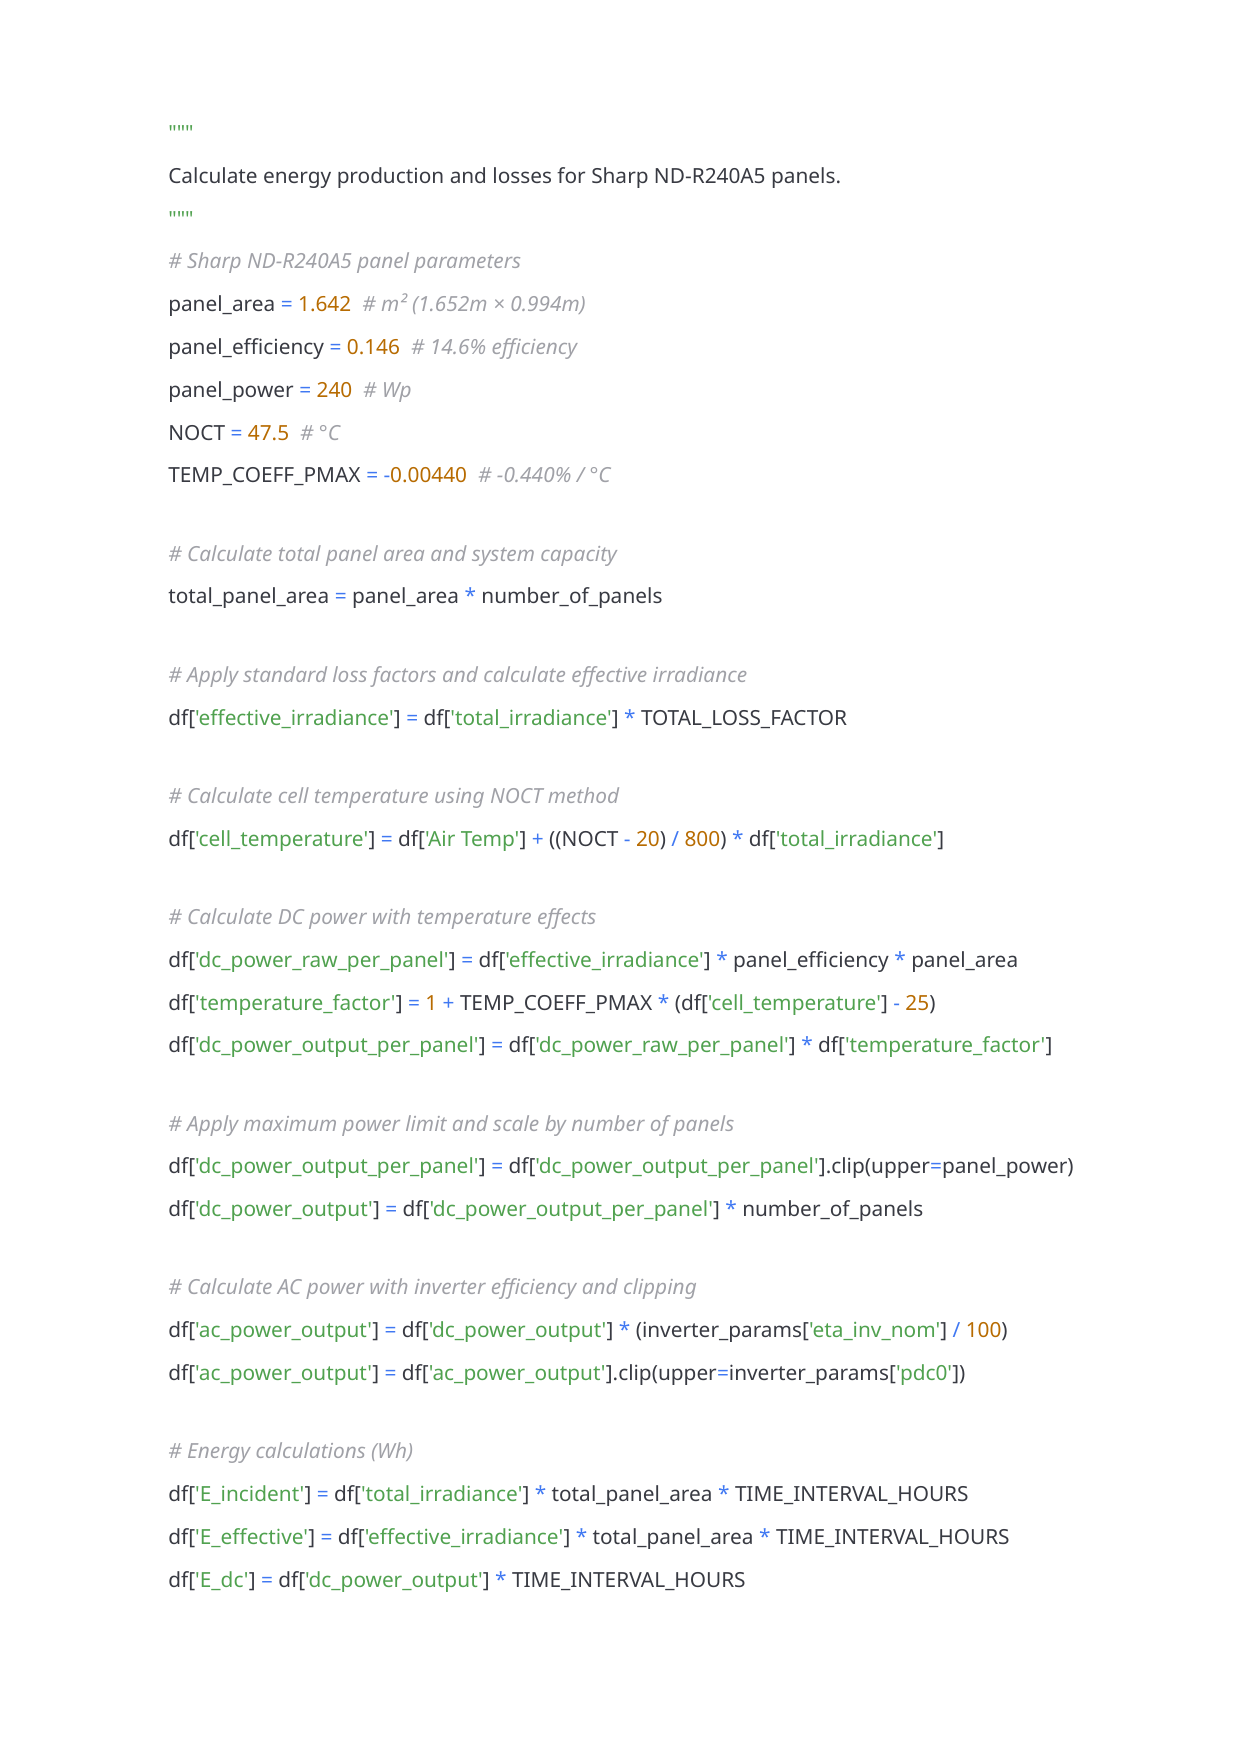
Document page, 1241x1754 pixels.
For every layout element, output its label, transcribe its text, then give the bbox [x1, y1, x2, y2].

text Calculate energy production and losses for Sharp ND-R240A5 panels. [118, 161, 1122, 189]
text # Calculate total panel area and system capacity [118, 539, 1122, 567]
text df['effective_irradiance'] = df['total_irradiance'] * TOTAL_LOSS_FACTOR [118, 703, 1122, 731]
text # Calculate cell temperature using NOCT method [118, 781, 1122, 809]
text total_panel_area = panel_area * number_of_panels [118, 582, 1122, 610]
text df['E_incident'] = df['total_irradiance'] * total_panel_area * TIME_INTERVAL_HOURS [118, 1479, 1122, 1508]
text # Apply maximum power limit and scale by number of panels [118, 1109, 1122, 1137]
text df['dc_power_output'] = df['dc_power_output_per_panel'] * number_of_panels [118, 1194, 1122, 1223]
text df['dc_power_output_per_panel'] = df['dc_power_raw_per_panel'] * df['temperature_factor'] [118, 1030, 1122, 1059]
text """ [118, 204, 1122, 232]
text # Apply standard loss factors and calculate effective irradiance [118, 660, 1122, 688]
text """ [118, 118, 1122, 147]
text df['temperature_factor'] = 1 + TEMP_COEFF_PMAX * (df['cell_temperature'] - 25) [118, 988, 1122, 1016]
text # Sharp ND-R240A5 panel parameters [118, 247, 1122, 275]
text panel_power = 240 # Wp [118, 375, 1122, 403]
text # Calculate AC power with inverter efficiency and clipping [118, 1272, 1122, 1301]
text panel_area = 1.642 # m² (1.652m × 0.994m) [118, 289, 1122, 318]
text TEMP_COEFF_PMAX = -0.00440 # -0.440% / °C [118, 461, 1122, 489]
text df['dc_power_raw_per_panel'] = df['effective_irradiance'] * panel_efficiency * panel_area [118, 945, 1122, 973]
text df['ac_power_output'] = df['ac_power_output'].clip(upper=inverter_params['pdc0']) [118, 1358, 1122, 1387]
text # Energy calculations (Wh) [118, 1436, 1122, 1465]
text df['ac_power_output'] = df['dc_power_output'] * (inverter_params['eta_inv_nom'] / 100) [118, 1315, 1122, 1344]
text # Calculate DC power with temperature effects [118, 902, 1122, 931]
text df['dc_power_output_per_panel'] = df['dc_power_output_per_panel'].clip(upper=panel_power) [118, 1151, 1122, 1180]
text df['cell_temperature'] = df['Air Temp'] + ((NOCT - 20) / 800) * df['total_irradiance'] [118, 824, 1122, 852]
text panel_efficiency = 0.146 # 14.6% efficiency [118, 332, 1122, 361]
text df['E_effective'] = df['effective_irradiance'] * total_panel_area * TIME_INTERVAL_HOURS [118, 1522, 1122, 1551]
text NOCT = 47.5 # °C [118, 418, 1122, 446]
text df['E_dc'] = df['dc_power_output'] * TIME_INTERVAL_HOURS [118, 1565, 1122, 1593]
